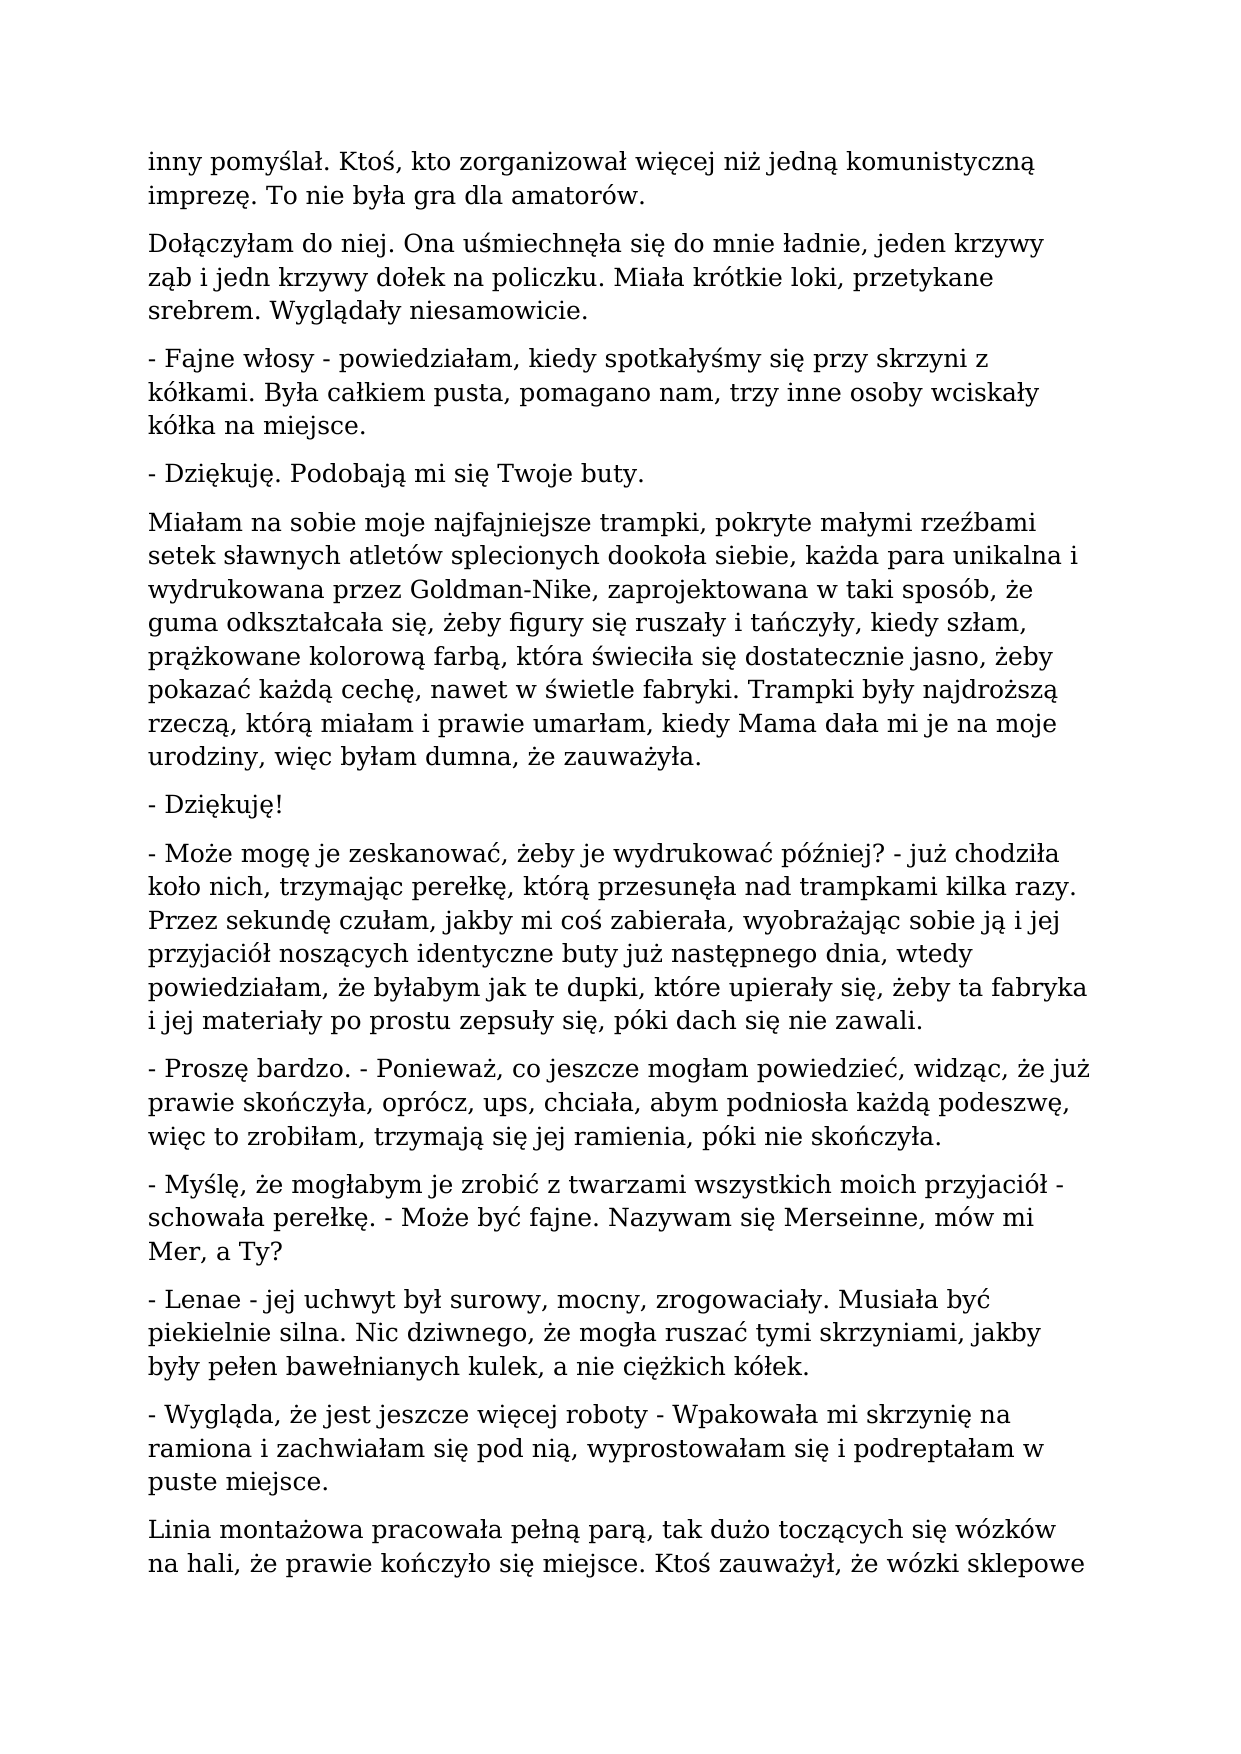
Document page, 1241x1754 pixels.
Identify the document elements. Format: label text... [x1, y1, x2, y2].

text - Proszę bardzo. - Ponieważ, co jeszcze mogłam powiedzieć, widząc, że już prawie skończyła, oprócz, ups, chciała, abym podniosła każdą podeszwę, więc to zrobiłam, trzymają się jej ramienia, póki nie skończyła. [148, 1055, 1093, 1151]
text - Lenae - jej uchwyt był surowy, mocny, zrogowaciały. Musiała być piekielnie silna. Nic dziwnego, że mogła ruszać tymi skrzyniami, jakby były pełen bawełnianych kulek, a nie ciężkich kółek. [148, 1285, 1093, 1381]
text - Myślę, że mogłabym je zrobić z twarzami wszystkich moich przyjaciół - schowała perełkę. - Może być fajne. Nazywam się Merseinne, mów mi Mer, a Ty? [148, 1170, 1093, 1266]
text Linia montażowa pracowała pełną parą, tak dużo toczących się wózków na hali, że prawie kończyło się miejsce. Ktoś zauważył, że wózki sklepowe [148, 1516, 1093, 1578]
text - Dziękuję! [148, 791, 1093, 820]
text inny pomyślał. Ktoś, kto zorganizował więcej niż jedną komunistyczną imprezę. To nie była gra dla amatorów. [148, 148, 1093, 210]
text - Wygląda, że jest jeszcze więcej roboty - Wpakowała mi skrzynię na ramiona i zachwiałam się pod nią, wyprostowałam się i podreptałam w puste miejsce. [148, 1400, 1093, 1497]
text - Dziękuję. Podobają mi się Twoje buty. [148, 460, 1093, 489]
text - Fajne włosy - powiedziałam, kiedy spotkałyśmy się przy skrzyni z kółkami. Była całkiem pusta, pomagano nam, trzy inne osoby wciskały kółka na miejsce. [148, 344, 1093, 441]
text - Może mogę je zeskanować, żeby je wydrukować później? - już chodziła koło nich, trzymając perełkę, którą przesunęła nad trampkami kilka razy. Przez sekundę czułam, jakby mi coś zabierała, wyobrażając sobie ją i jej przyjaciół noszących identyczne buty już następnego dnia, wtedy powiedziałam, że byłabym jak te dupki, które upierały się, żeby ta fabryka i jej materiały po prostu zepsuły się, póki dach się nie zawali. [148, 839, 1093, 1036]
text Dołączyłam do niej. Ona uśmiechnęła się do mnie ładnie, jeden krzywy ząb i jedn krzywy dołek na policzku. Miała krótkie loki, przetykane srebrem. Wyglądały niesamowicie. [148, 229, 1093, 326]
text Miałam na sobie moje najfajniejsze trampki, pokryte małymi rzeźbami setek sławnych atletów splecionych dookoła siebie, każda para unikalna i wydrukowana przez Goldman-Nike, zaprojektowana w taki sposób, że guma odkształcała się, żeby figury się ruszały i tańczyły, kiedy szłam, prążkowane kolorową farbą, która świeciła się dostatecznie jasno, żeby pokazać każdą cechę, nawet w świetle fabryki. Trampki były najdroższą rzeczą, którą miałam i prawie umarłam, kiedy Mama dała mi je na moje urodziny, więc byłam dumna, że zauważyła. [148, 508, 1093, 772]
